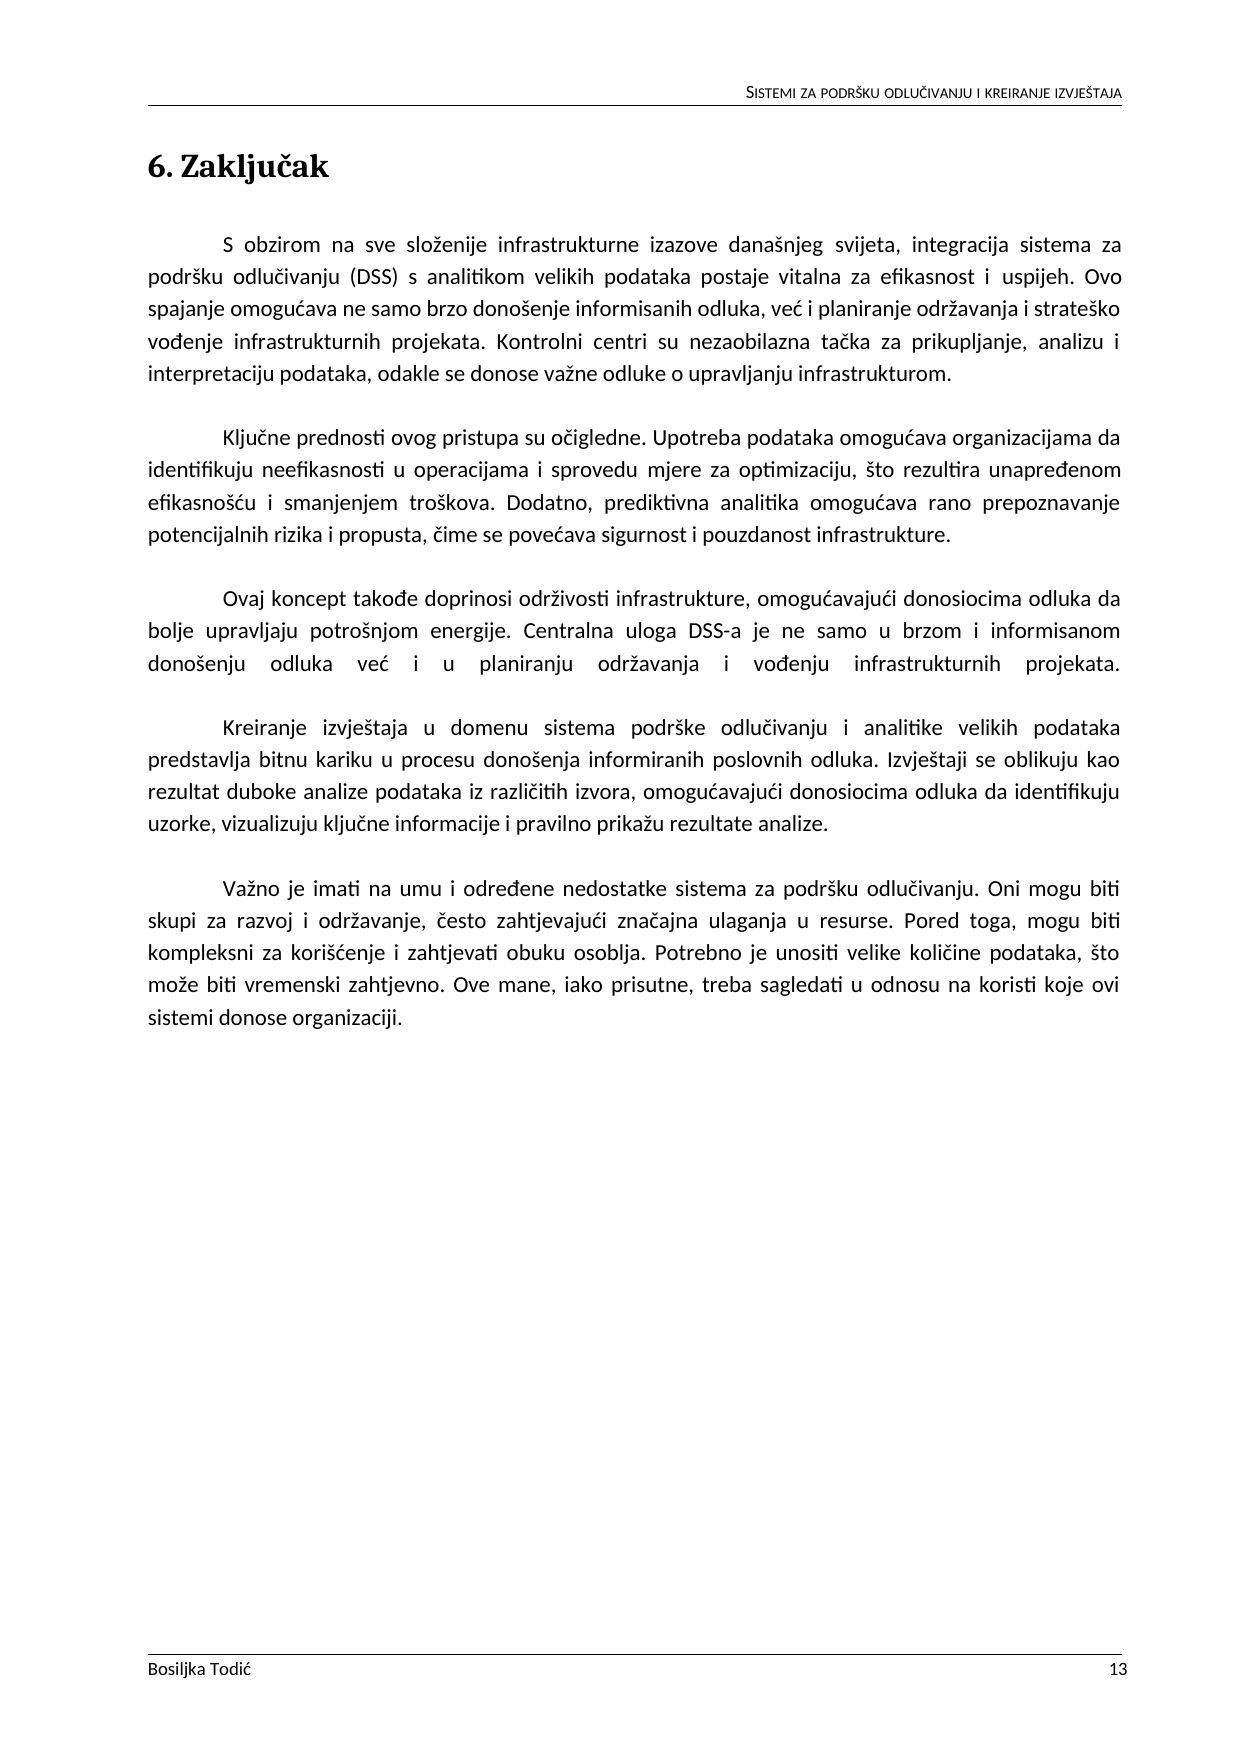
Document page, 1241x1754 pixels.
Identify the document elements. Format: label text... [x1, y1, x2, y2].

text Ključne prednosti ovog pristupa su očigledne. Upotreba podataka omogućava organizacijama da identifikuju neefikasnosti u operacijama i sprovedu mjere za optimizaciju, što rezultira unapređenom efikasnošću i smanjenjem troškova. Dodatno, prediktivna analitika omogućava rano prepoznavanje potencijalnih rizika i propusta, čime se povećava sigurnost i pouzdanost infrastrukture. [148, 423, 1122, 548]
subtitle 6. Zaključak [148, 148, 1122, 186]
text Važno je imati na umu i određene nedostatke sistema za podršku odlučivanju. Oni mogu biti skupi za razvoj i održavanje, često zahtjevajući značajna ulaganja u resurse. Pored toga, mogu biti kompleksni za korišćenje i zahtjevati obuku osoblja. Potrebno je unositi velike količine podataka, što može biti vremenski zahtjevno. Ove mane, iako prisutne, treba sagledati u odnosu na koristi koje ovi sistemi donose organizaciji. [148, 842, 1122, 1031]
text S obzirom na sve složenije infrastrukturne izazove današnjeg svijeta, integracija sistema za podršku odlučivanju (DSS) s analitikom velikih podataka postaje vitalna za efikasnost i uspijeh. Ovo spajanje omogućava ne samo brzo donošenje informisanih odluka, već i planiranje održavanja i strateško vođenje infrastrukturnih projekata. Kontrolni centri su nezaobilazna tačka za prikupljanje, analizu i interpretaciju podataka, odakle se donose važne odluke o upravljanju infrastrukturom. [148, 230, 1122, 387]
text Ovaj koncept takođe doprinosi održivosti infrastrukture, omogućavajući donosiocima odluka da bolje upravljaju potrošnjom energije. Centralna uloga DSS-a je ne samo u brzom i informisanom donošenju odluka već i u planiranju održavanja i vođenju infrastrukturnih projekata. Kreiranje izvještaja u domenu sistema podrške odlučivanju i analitike velikih podataka predstavlja bitnu kariku u procesu donošenja informiranih poslovnih odluka. Izvještaji se oblikuju kao rezultat duboke analize podataka iz različitih izvora, omogućavajući donosiocima odluka da identifikuju uzorke, vizualizuju ključne informacije i pravilno prikažu rezultate analize. [148, 584, 1122, 838]
